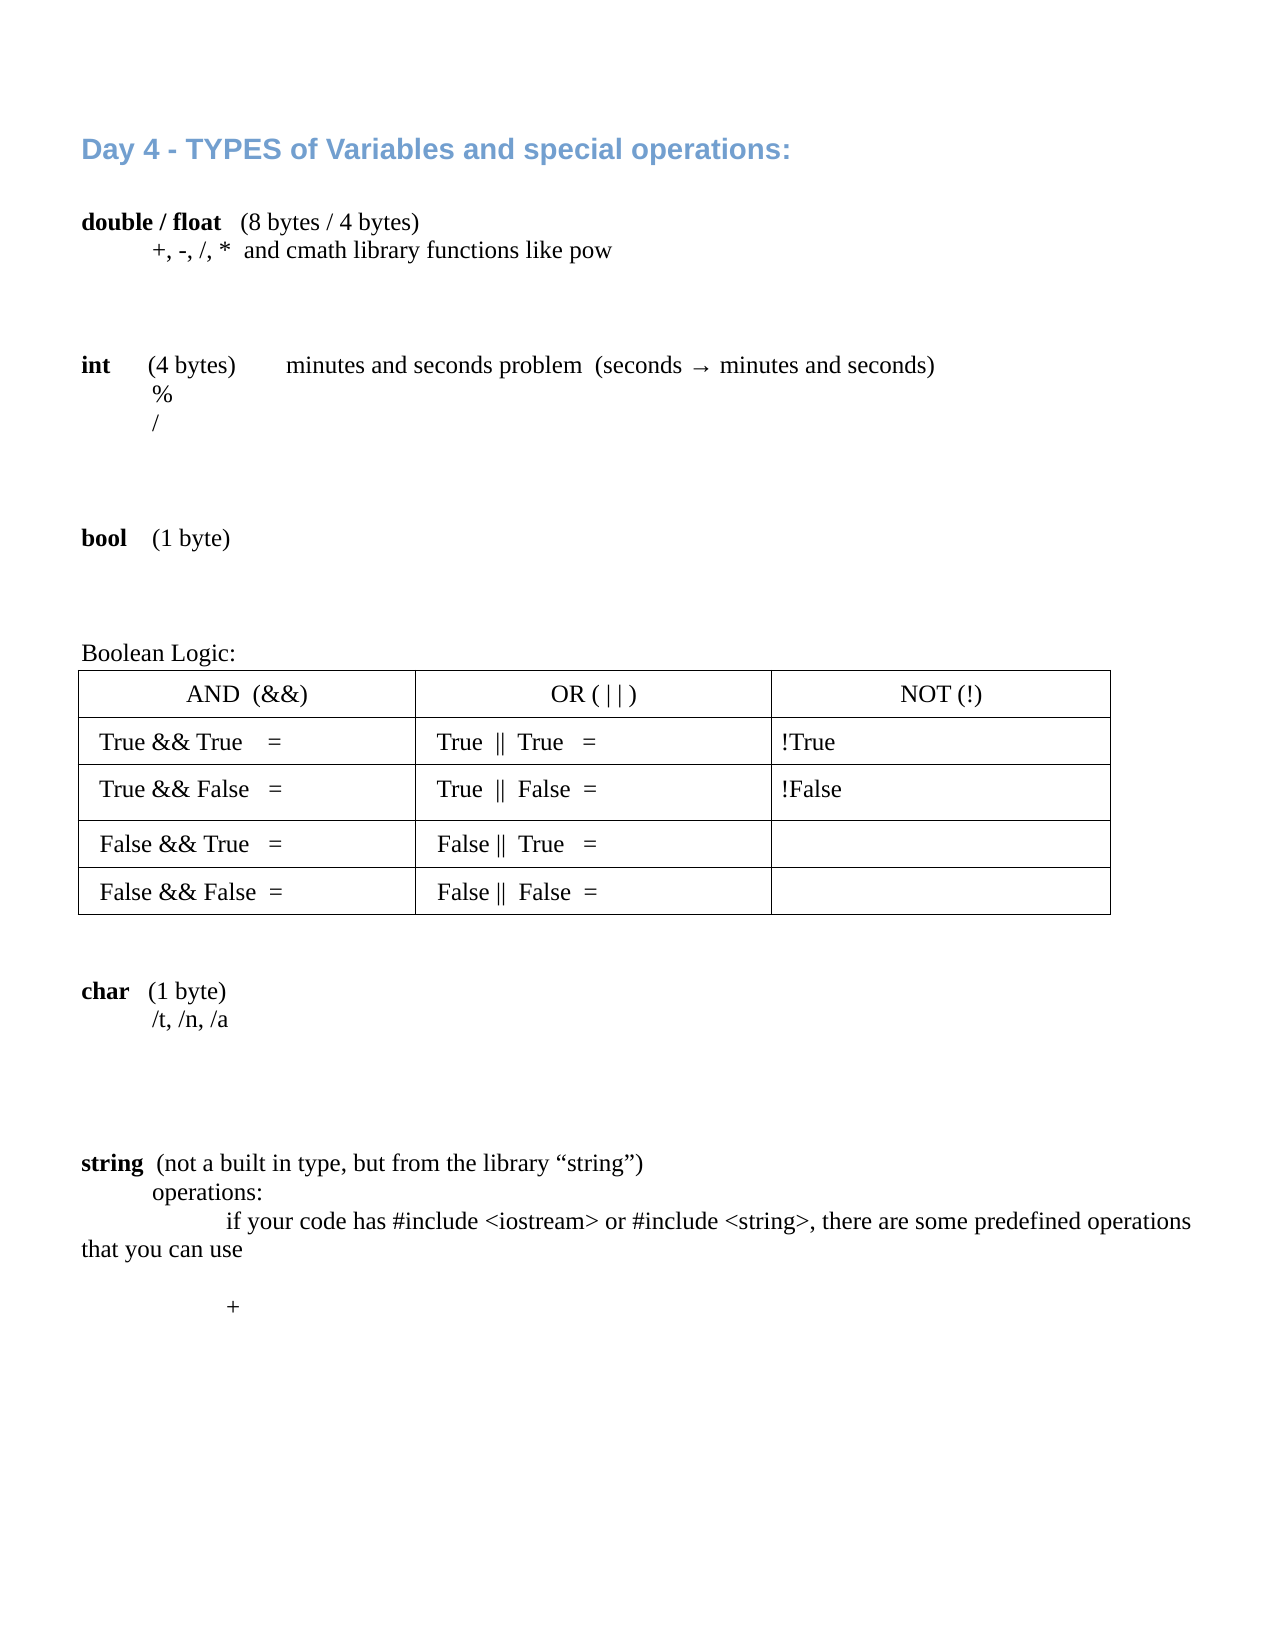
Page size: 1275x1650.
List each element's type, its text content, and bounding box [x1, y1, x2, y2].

text string (not a built in type, but from the library “string”) [78, 1148, 1197, 1177]
table_cell False && False = [79, 868, 415, 914]
table_cell True || False = [416, 765, 771, 820]
table_header OR ( | | ) [416, 671, 771, 717]
table_cell True || True = [416, 718, 771, 764]
text +, -, /, * and cmath library functions like pow [78, 235, 1197, 264]
table_header NOT (!) [772, 671, 1110, 717]
text char (1 byte) [78, 976, 1197, 1004]
table_cell False || False = [416, 868, 771, 914]
table_cell !False [772, 765, 1110, 820]
text / [78, 408, 1197, 437]
text + [78, 1292, 1197, 1321]
text operations: [78, 1177, 1197, 1206]
text Boolean Logic: [78, 638, 1197, 670]
table_cell False || True = [416, 821, 771, 867]
text bool (1 byte) [78, 523, 1197, 552]
text /t, /n, /a [78, 1004, 1197, 1033]
text int (4 bytes) minutes and seconds problem (seconds → minutes and seconds) [78, 350, 1197, 379]
text if your code has #include <iostream> or #include <string>, there are some predefined operations that you can use [78, 1206, 1197, 1263]
text double / float (8 bytes / 4 bytes) [78, 207, 1197, 235]
subtitle Day 4 - TYPES of Variables and special operations: [78, 129, 1197, 165]
table_cell !True [772, 718, 1110, 764]
table_cell True && False = [79, 765, 415, 820]
table_cell False && True = [79, 821, 415, 867]
table_header AND (&&) [79, 671, 415, 717]
table_cell [772, 868, 1110, 914]
table_cell True && True = [79, 718, 415, 764]
table_cell [772, 821, 1110, 867]
text % [78, 379, 1197, 408]
